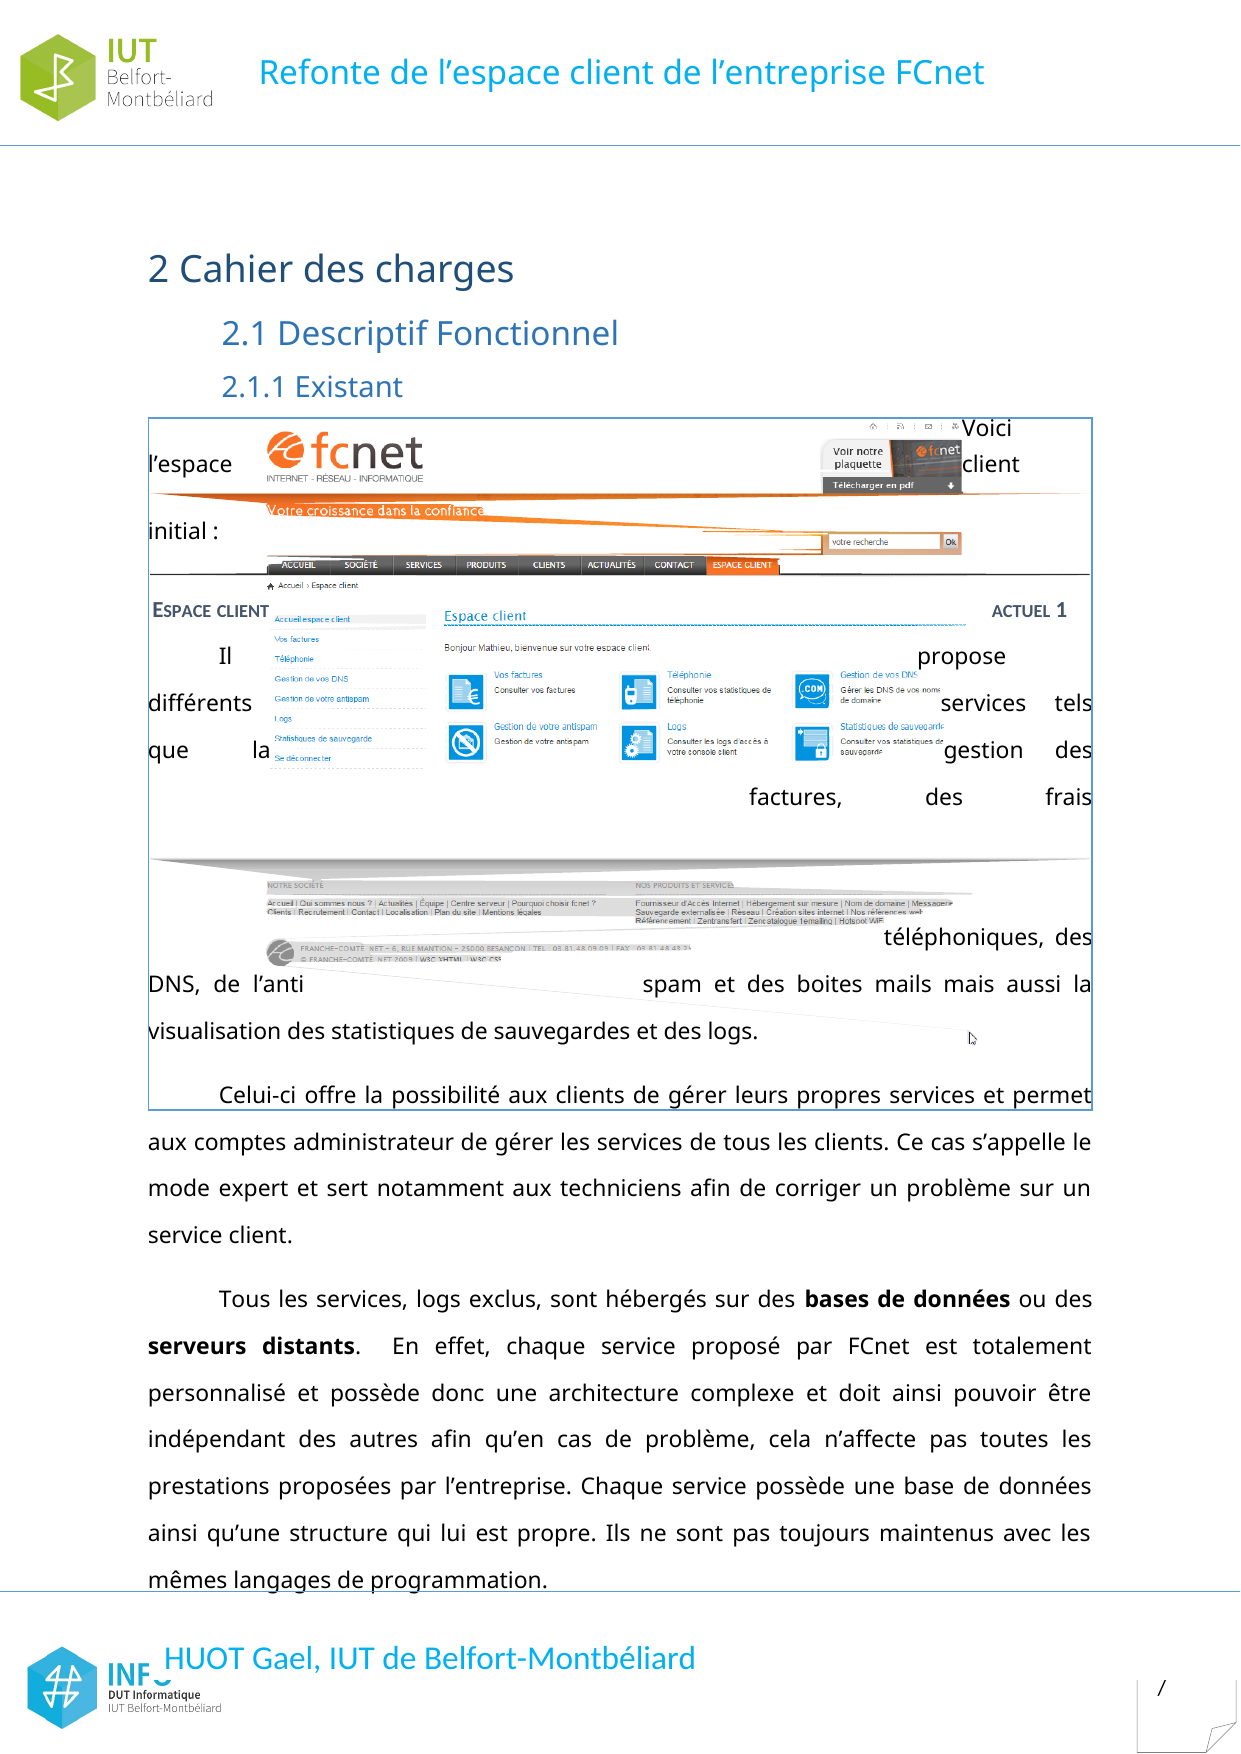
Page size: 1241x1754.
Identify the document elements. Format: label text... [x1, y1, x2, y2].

subtitle 2.1.1 Existant [221, 366, 1093, 406]
subtitle 2.1 Descriptif Fonctionnel [221, 310, 1093, 355]
text Il propose différents services tels que la gestion des factures, des frais téléphoniques, des DNS, de l’anti spam et des boites mails mais aussi la visualisation des statistiques de sauvegardes et des logs. [149, 640, 972, 1046]
text actuel 1 [327, 567, 1091, 623]
text [148, 412, 1093, 417]
subtitle 2 Cahier des charges [148, 243, 1093, 294]
text aux comptes administrateur de gérer les services de tous les clients. Ce cas s’appelle le mode expert et sert notamment aux techniciens afin de corriger un problème sur un service client. [148, 1111, 1093, 1251]
text Espace client [149, 567, 618, 623]
text Il propose différents services tels que la gestion des factures, des frais téléphoniques, des DNS, de l’anti spam et des boites mails mais aussi la visualisation des statistiques de sauvegardes et des logs. [287, 640, 1091, 1046]
text Celui-ci offre la possibilité aux clients de gérer leurs propres services et permet [149, 1079, 1091, 1109]
text Tous les services, logs exclus, sont hébergés sur des bases de données ou des serveurs distants. En effet, chaque service proposé par FCnet est totalement personnalisé et possède donc une architecture complexe et doit ainsi pouvoir être indépendant des autres afin qu’en cas de problème, cela n’affecte pas toutes les prestations proposées par l’entreprise. Chaque service possède une base de données ainsi qu’une structure qui lui est propre. Ils ne sont pas toujours maintenus avec les mêmes langages de programmation. [148, 1283, 1093, 1591]
text Voici l’espace client initial : [149, 419, 1091, 546]
